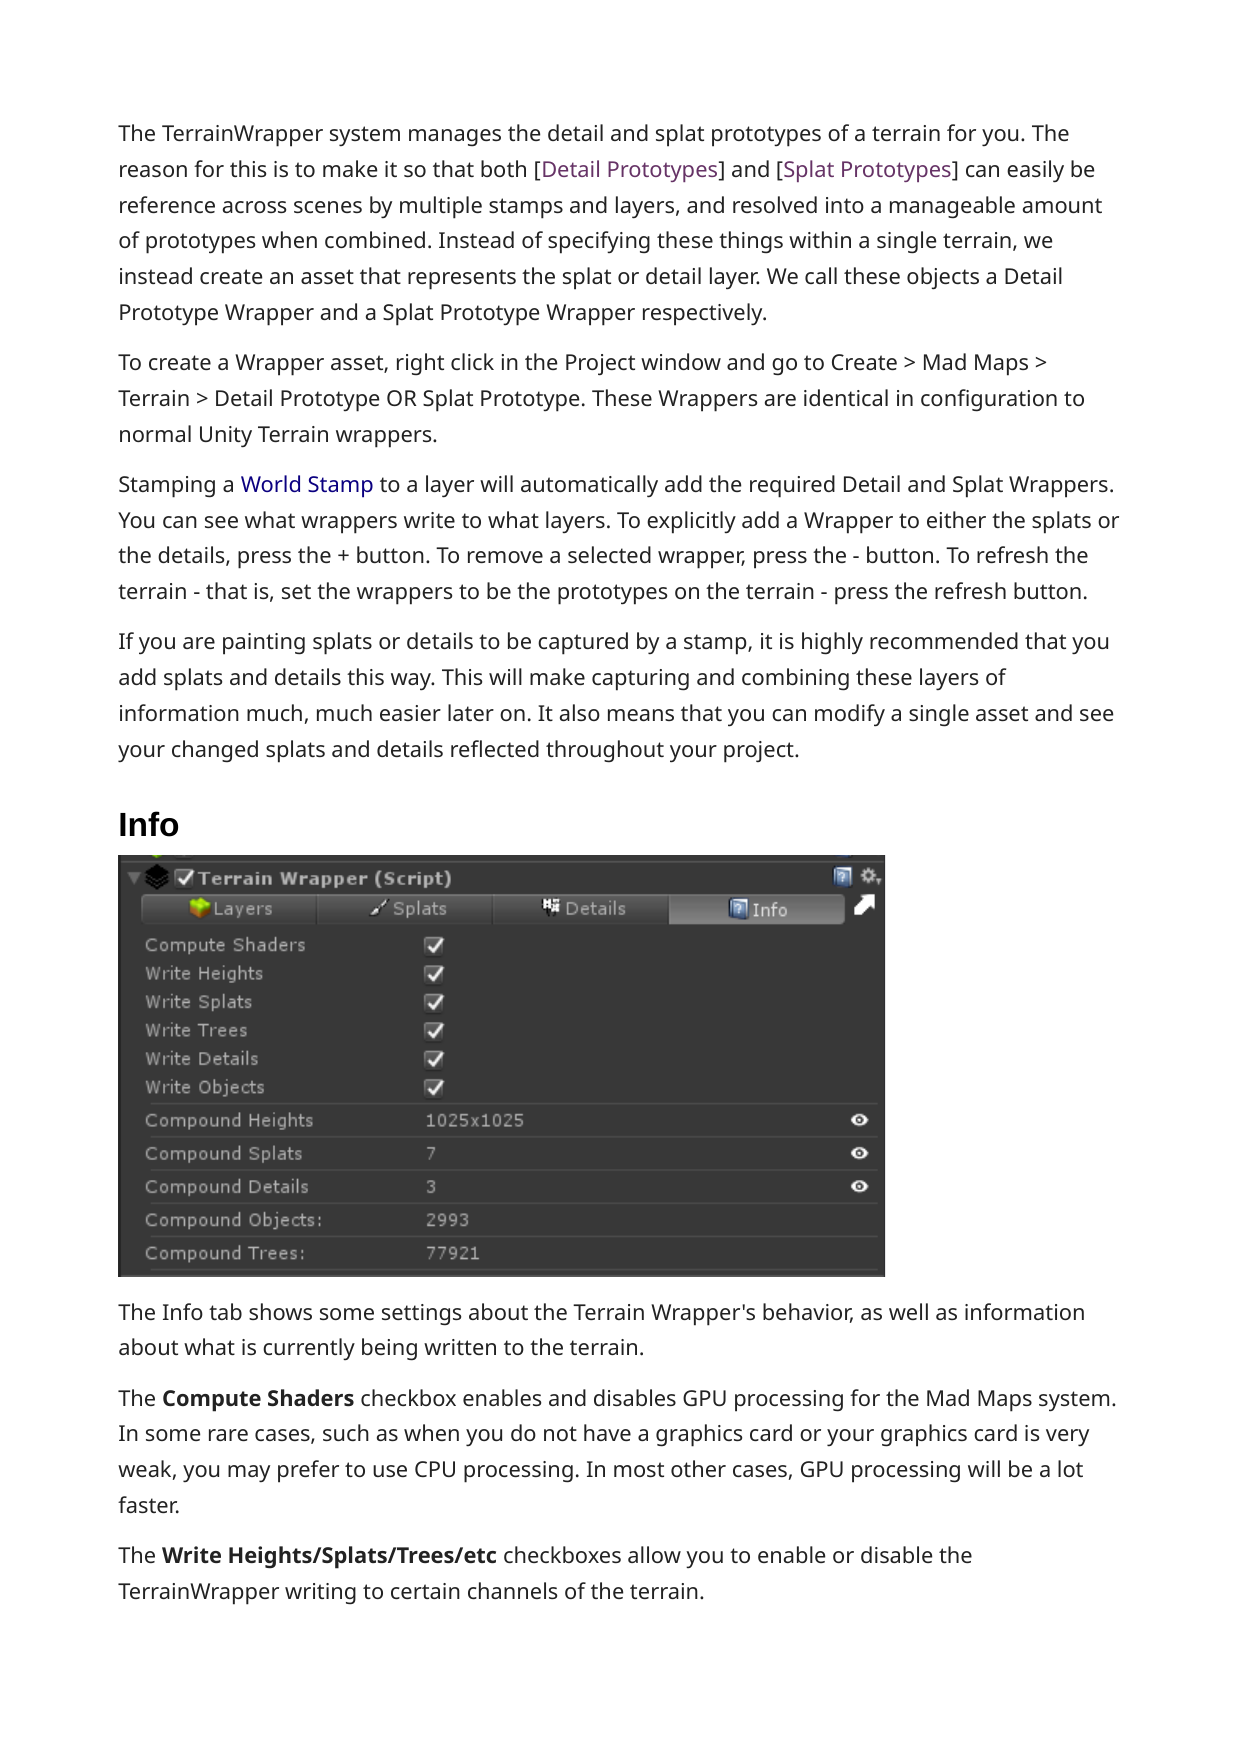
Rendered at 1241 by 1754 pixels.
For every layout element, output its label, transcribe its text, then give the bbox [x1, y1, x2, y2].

text To create a Wrapper asset, right click in the Project window and go to Create > Mad Maps > Terrain > Detail Prototype OR Splat Prototype. These Wrappers are identical in configuration to normal Unity Terrain wrappers. [118, 347, 1122, 448]
text The Write Heights/Splats/Trees/etc checkboxes allow you to enable or disable the TerrainWrapper writing to certain channels of the terrain. [118, 1540, 1122, 1606]
picture [118, 855, 886, 1277]
text The Info tab shows some settings about the Terrain Wrapper's behavior, as well as information about what is currently being written to the terrain. [118, 1296, 1122, 1362]
text Stamping a World Stamp to a layer will automatically add the required Detail and Splat Wrappers. You can see what wrappers write to what layers. To explicitly add a Wrapper to either the splats or the details, press the + button. To remove a selected wrapper, press the - button. To refresh the terrain - that is, set the wrappers to be the prototypes on the terrain - press the refresh button. [118, 469, 1122, 606]
text The TerrainWrapper system manages the detail and splat prototypes of a terrain for you. The reason for this is to make it so that both [Detail Prototypes] and [Splat Prototypes] can easily be reference across scenes by multiple stamps and layers, and resolved into a manageable amount of prototypes when combined. Instead of specifying these things within a single terrain, we instead create an asset that represents the splat or detail layer. We call these objects a Detail Prototype Wrapper and a Splat Prototype Wrapper respectively. [118, 118, 1122, 327]
text If you are painting splats or details to be captured by a stamp, it is highly recommended that you add splats and details this way. This will make capturing and combining these layers of information much, much easier later on. It also means that you can modify a single asset and see your changed splats and details reflected throughout your project. [118, 626, 1122, 763]
subtitle Info [118, 805, 1122, 843]
text The Compute Shaders checkbox enables and disables GPU processing for the Mad Maps system. In some rare cases, such as when you do not have a graphics card or your graphics card is very weak, you may prefer to use CPU processing. In most other cases, GPU processing will be a lot faster. [118, 1382, 1122, 1519]
